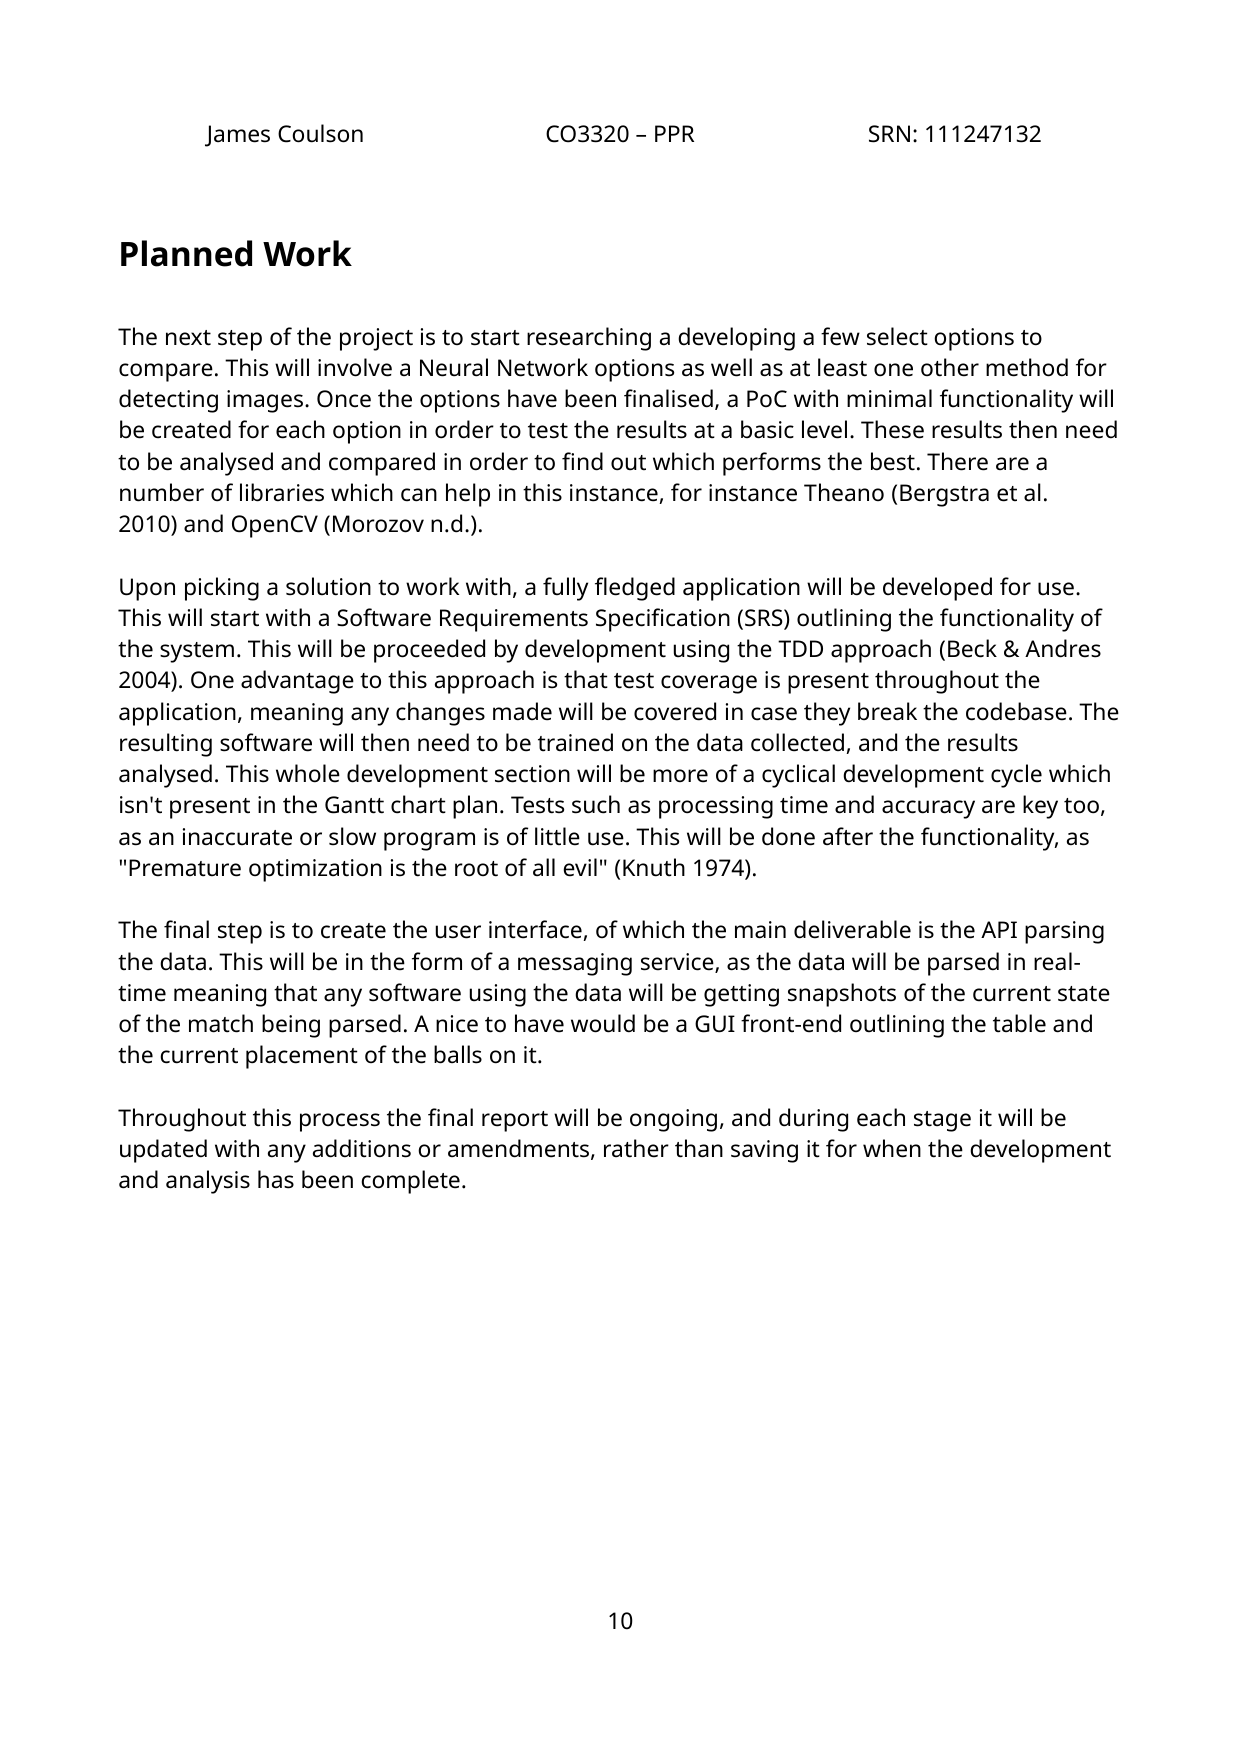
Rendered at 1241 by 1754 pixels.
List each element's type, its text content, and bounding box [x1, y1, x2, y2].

subtitle Planned Work [118, 231, 1122, 277]
text Upon picking a solution to work with, a fully fledged application will be developed for use. This will start with a Software Requirements Specification (SRS) outlining the functionality of the system. This will be proceeded by development using the TDD approach (Beck & Andres 2004)⁠. One advantage to this approach is that test coverage is present throughout the application, meaning any changes made will be covered in case they break the codebase. The resulting software will then need to be trained on the data collected, and the results analysed. This whole development section will be more of a cyclical development cycle which isn't present in the Gantt chart plan. Tests such as processing time and accuracy are key too, as an inaccurate or slow program is of little use. This will be done after the functionality, as "Premature optimization is the root of all evil" (Knuth 1974)⁠. [118, 570, 1122, 883]
text The final step is to create the user interface, of which the main deliverable is the API parsing the data. This will be in the form of a messaging service, as the data will be parsed in real-time meaning that any software using the data will be getting snapshots of the current state of the match being parsed. A nice to have would be a GUI front-end outlining the table and the current placement of the balls on it. [118, 914, 1122, 1070]
text The next step of the project is to start researching a developing a few select options to compare. This will involve a Neural Network options as well as at least one other method for detecting images. Once the options have been finalised, a PoC with minimal functionality will be created for each option in order to test the results at a basic level. These results then need to be analysed and compared in order to find out which performs the best. There are a number of libraries which can help in this instance, for instance Theano (Bergstra et al. 2010)⁠ and OpenCV (Morozov n.d.)⁠. [118, 320, 1122, 539]
text Throughout this process the final report will be ongoing, and during each stage it will be updated with any additions or amendments, rather than saving it for when the development and analysis has been complete. [118, 1102, 1122, 1195]
